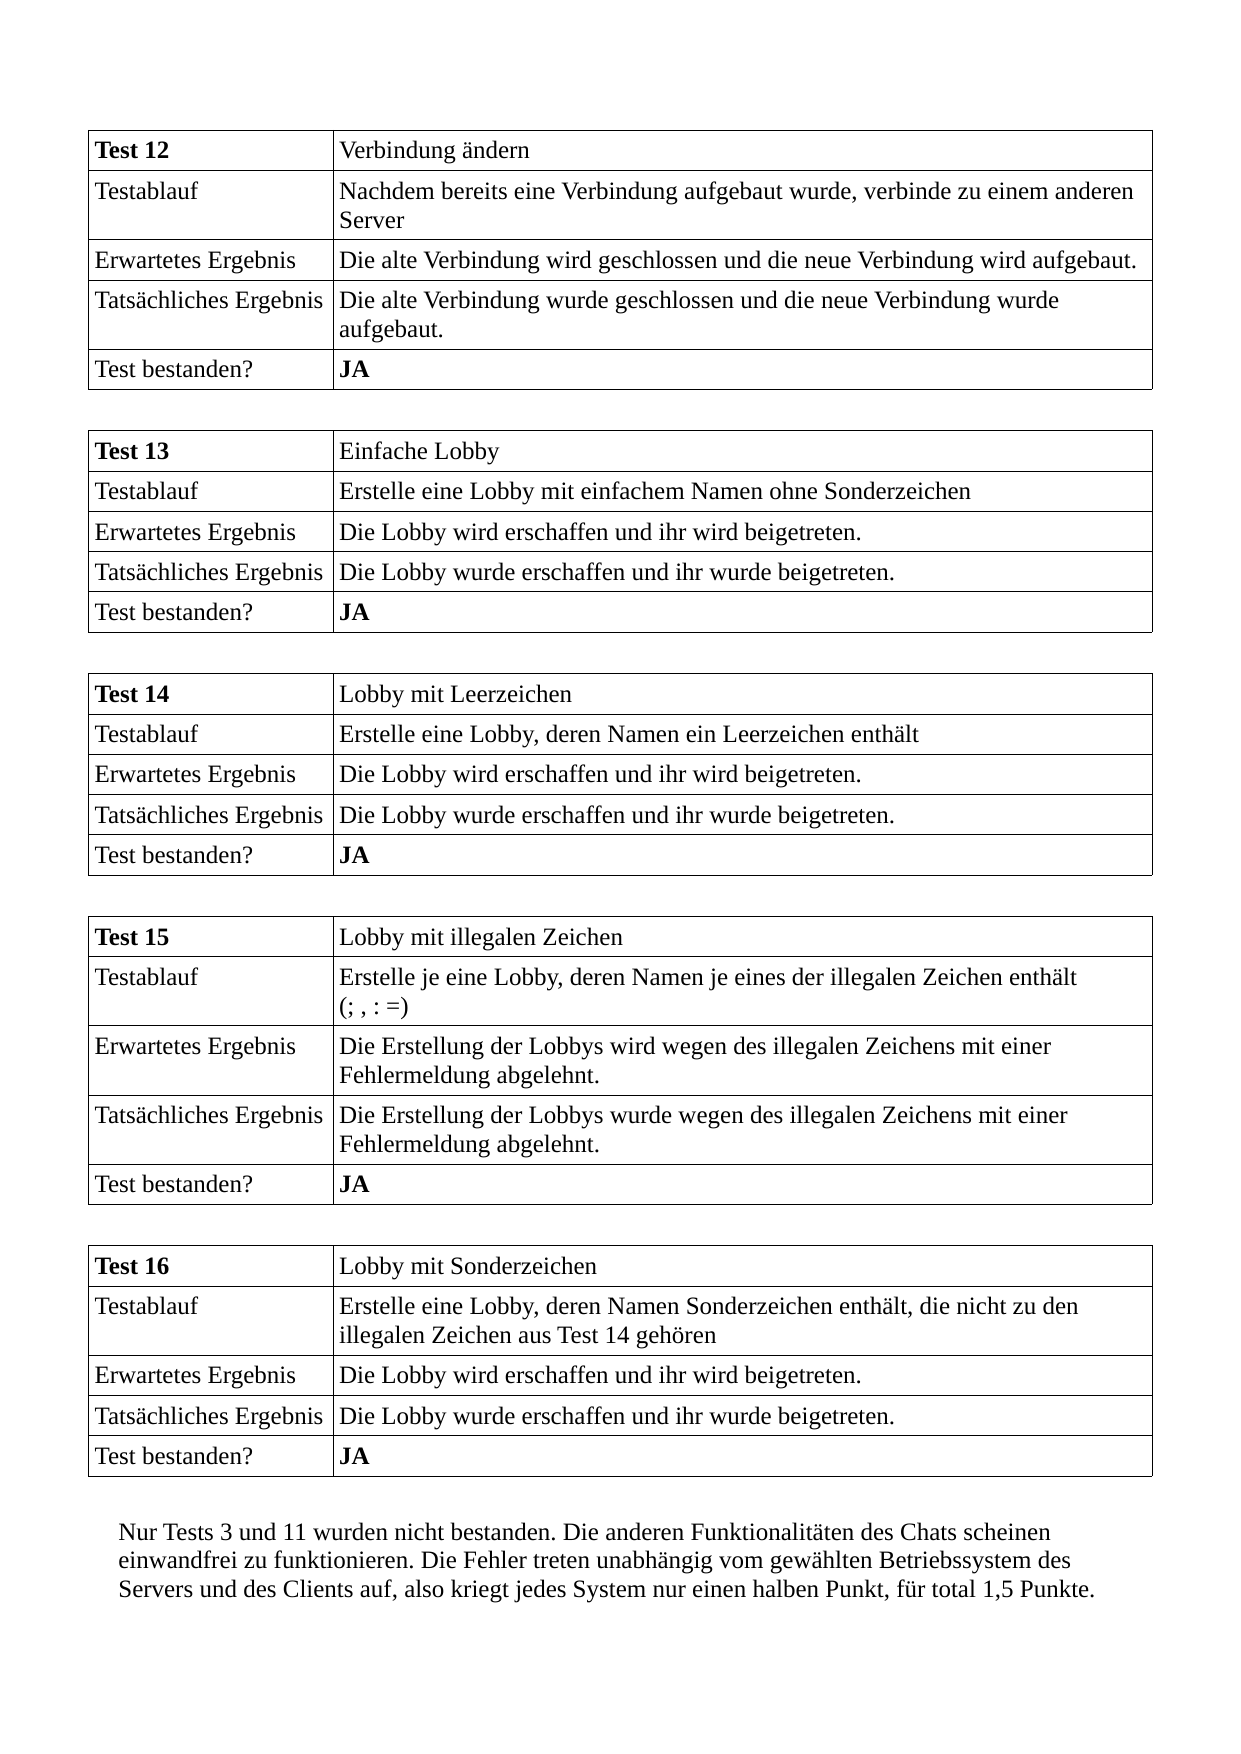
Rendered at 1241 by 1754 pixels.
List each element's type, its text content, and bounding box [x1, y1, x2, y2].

table_header Test 15 [89, 917, 333, 956]
table_cell Die Lobby wurde erschaffen und ihr wurde beigetreten. [334, 552, 1152, 591]
table_cell Nachdem bereits eine Verbindung aufgebaut wurde, verbinde zu einem anderen Server [334, 171, 1152, 239]
table_cell Tatsächliches Ergebnis [89, 795, 333, 834]
table_header Verbindung ändern [334, 131, 1152, 170]
table_cell Die Erstellung der Lobbys wird wegen des illegalen Zeichens mit einer Fehlermeldung abgelehnt. [334, 1026, 1152, 1094]
table_cell Die Lobby wird erschaffen und ihr wird beigetreten. [334, 755, 1152, 794]
table_cell Erwartetes Ergebnis [89, 1356, 333, 1395]
table_cell Testablauf [89, 171, 333, 239]
table_cell Erstelle eine Lobby, deren Namen ein Leerzeichen enthält [334, 715, 1152, 754]
table_header Test 16 [89, 1246, 333, 1286]
table_header Test 13 [89, 431, 333, 471]
table_cell JA [334, 592, 1152, 632]
table_cell Erstelle je eine Lobby, deren Namen je eines der illegalen Zeichen enthält (; , : =) [334, 957, 1152, 1025]
table_cell Test bestanden? [89, 350, 333, 389]
table_cell Erwartetes Ergebnis [89, 755, 333, 794]
table_cell Testablauf [89, 472, 333, 511]
table_cell Erstelle eine Lobby, deren Namen Sonderzeichen enthält, die nicht zu den illegalen Zeichen aus Test 14 gehören [334, 1287, 1152, 1354]
table_header Lobby mit Sonderzeichen [334, 1246, 1152, 1286]
table_cell Erwartetes Ergebnis [89, 240, 333, 279]
table_header Einfache Lobby [334, 431, 1152, 471]
table_cell Tatsächliches Ergebnis [89, 281, 333, 348]
table_cell Erstelle eine Lobby mit einfachem Namen ohne Sonderzeichen [334, 472, 1152, 511]
table_cell Die alte Verbindung wird geschlossen und die neue Verbindung wird aufgebaut. [334, 240, 1152, 279]
table_cell JA [334, 1165, 1152, 1204]
table_cell Test bestanden? [89, 835, 333, 875]
table_cell Erwartetes Ergebnis [89, 1026, 333, 1094]
table_cell Tatsächliches Ergebnis [89, 1096, 333, 1163]
text Nur Tests 3 und 11 wurden nicht bestanden. Die anderen Funktionalitäten des Chats scheinen einwandfrei zu funktionieren. Die Fehler treten unabhängig vom gewählten Betriebssystem des Servers und des Clients auf, also kriegt jedes System nur einen halben Punkt, für total 1,5 Punkte. [118, 1517, 1152, 1603]
table_header Test 14 [89, 674, 333, 713]
table_cell Test bestanden? [89, 592, 333, 632]
table_cell Tatsächliches Ergebnis [89, 1396, 333, 1435]
table_cell Die Erstellung der Lobbys wurde wegen des illegalen Zeichens mit einer Fehlermeldung abgelehnt. [334, 1096, 1152, 1163]
table_cell JA [334, 835, 1152, 875]
table_cell Testablauf [89, 1287, 333, 1354]
table_cell Die Lobby wird erschaffen und ihr wird beigetreten. [334, 1356, 1152, 1395]
table_cell Die Lobby wird erschaffen und ihr wird beigetreten. [334, 512, 1152, 551]
table_header Lobby mit Leerzeichen [334, 674, 1152, 713]
table_cell Die alte Verbindung wurde geschlossen und die neue Verbindung wurde aufgebaut. [334, 281, 1152, 348]
table_cell JA [334, 350, 1152, 389]
table_cell Die Lobby wurde erschaffen und ihr wurde beigetreten. [334, 795, 1152, 834]
table_cell Testablauf [89, 957, 333, 1025]
table_header Test 12 [89, 131, 333, 170]
table_cell Tatsächliches Ergebnis [89, 552, 333, 591]
table_cell Test bestanden? [89, 1436, 333, 1476]
table_cell Die Lobby wurde erschaffen und ihr wurde beigetreten. [334, 1396, 1152, 1435]
table_cell Testablauf [89, 715, 333, 754]
table_cell Test bestanden? [89, 1165, 333, 1204]
table_cell Erwartetes Ergebnis [89, 512, 333, 551]
table_header Lobby mit illegalen Zeichen [334, 917, 1152, 956]
table_cell JA [334, 1436, 1152, 1476]
